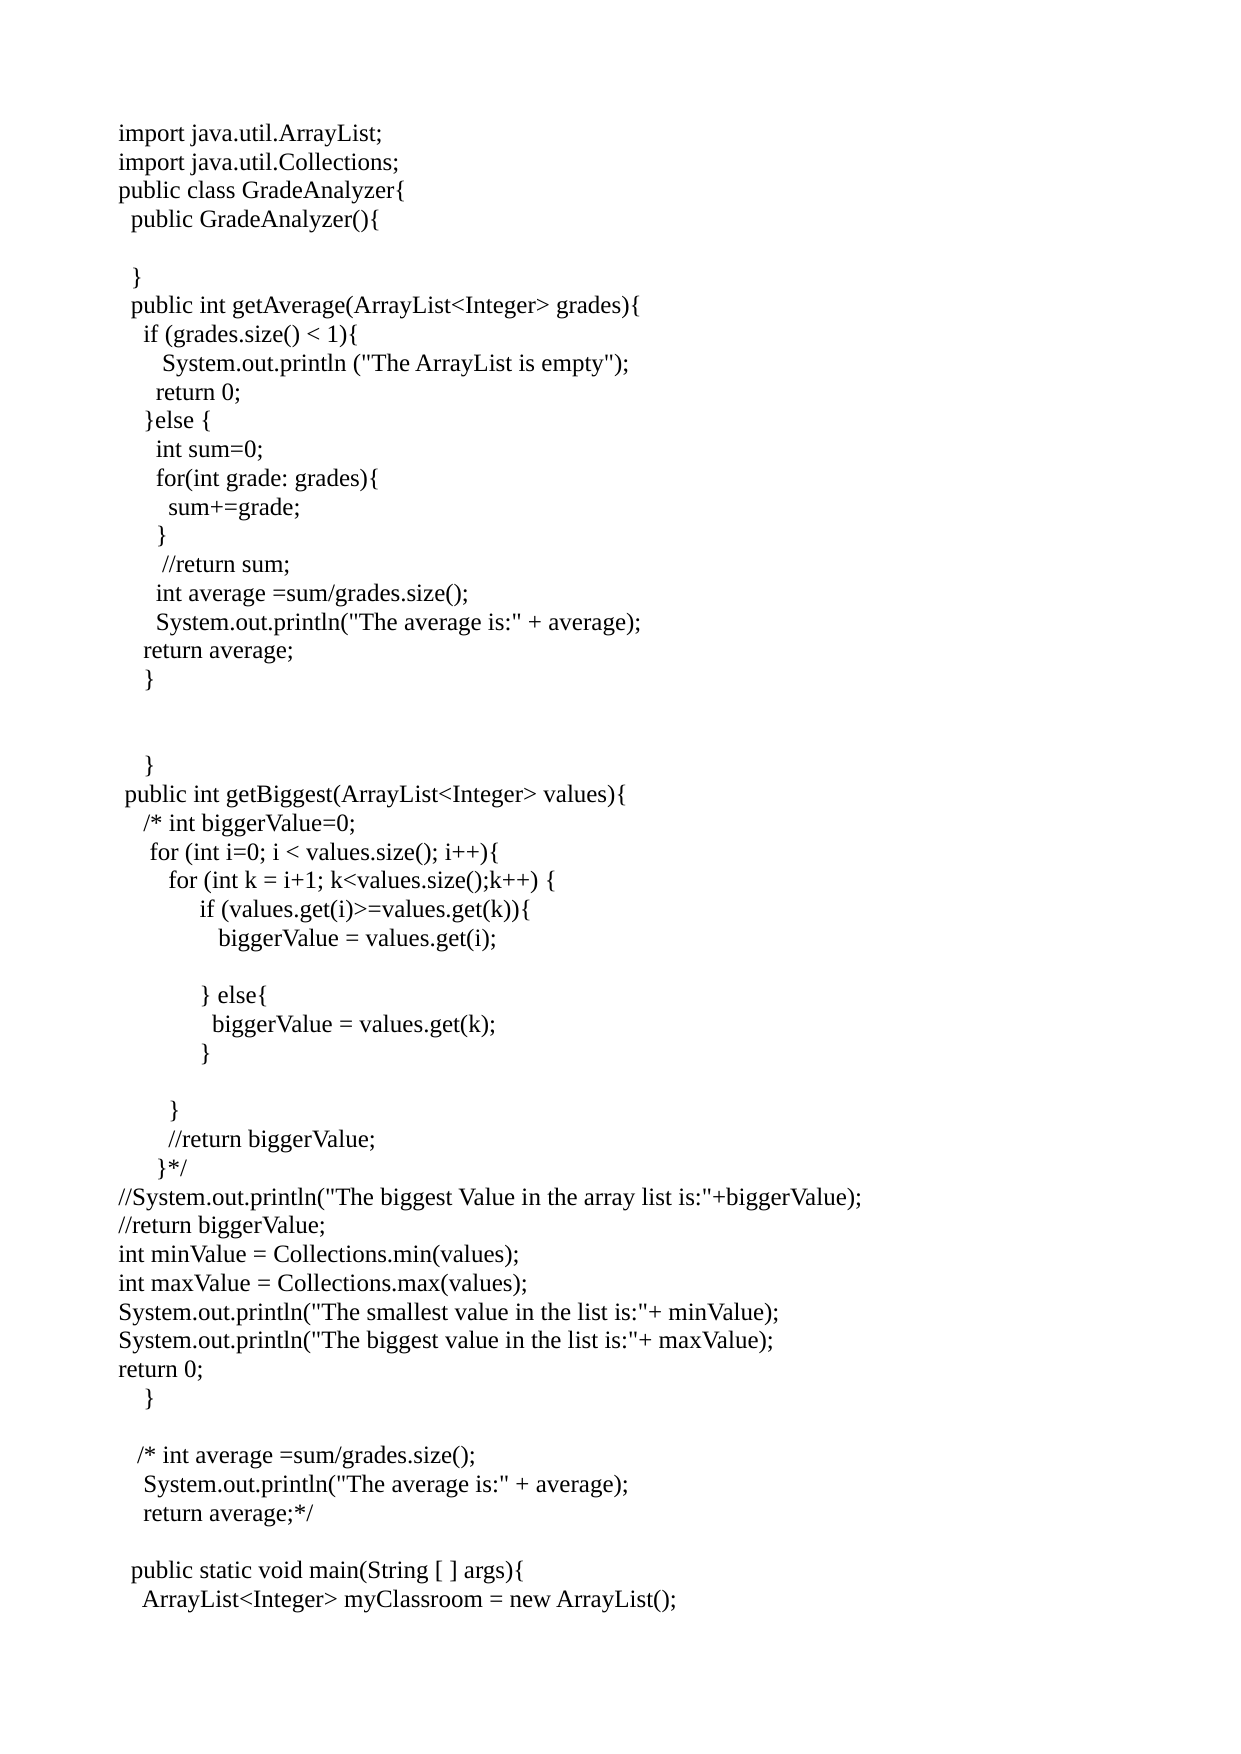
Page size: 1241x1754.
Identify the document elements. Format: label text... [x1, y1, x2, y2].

text return 0; [118, 1354, 1122, 1383]
text } [118, 1038, 1122, 1067]
text int average =sum/grades.size(); [118, 578, 1122, 607]
text //return sum; [118, 549, 1122, 578]
text System.out.println("The average is:" + average); [118, 607, 1122, 636]
text biggerValue = values.get(k); [118, 1009, 1122, 1038]
text System.out.println("The average is:" + average); [118, 1469, 1122, 1498]
text /* int biggerValue=0; [118, 808, 1122, 837]
text import java.util.ArrayList; [118, 118, 1122, 147]
text for (int i=0; i < values.size(); i++){ [118, 837, 1122, 866]
text } [118, 664, 1122, 693]
text /* int average =sum/grades.size(); [118, 1441, 1122, 1469]
text return 0; [118, 377, 1122, 406]
text ArrayList<Integer> myClassroom = new ArrayList(); [118, 1584, 1122, 1613]
text System.out.println("The smallest value in the list is:"+ minValue); [118, 1297, 1122, 1326]
text } [118, 521, 1122, 549]
text }*/ [118, 1153, 1122, 1182]
text if (values.get(i)>=values.get(k)){ [118, 894, 1122, 923]
text return average; [118, 636, 1122, 664]
text return average;*/ [118, 1498, 1122, 1527]
text int sum=0; [118, 434, 1122, 463]
text } [118, 1096, 1122, 1124]
text public static void main(String [ ] args){ [118, 1556, 1122, 1584]
text //System.out.println("The biggest Value in the array list is:"+biggerValue); [118, 1182, 1122, 1211]
text //return biggerValue; [118, 1211, 1122, 1239]
text sum+=grade; [118, 492, 1122, 521]
text public int getBiggest(ArrayList<Integer> values){ [118, 779, 1122, 808]
text } [118, 1383, 1122, 1412]
text public class GradeAnalyzer{ [118, 176, 1122, 204]
text } else{ [118, 981, 1122, 1009]
text int minValue = Collections.min(values); [118, 1239, 1122, 1268]
text biggerValue = values.get(i); [118, 923, 1122, 952]
text System.out.println ("The ArrayList is empty"); [118, 348, 1122, 377]
text for(int grade: grades){ [118, 463, 1122, 492]
text System.out.println("The biggest value in the list is:"+ maxValue); [118, 1326, 1122, 1354]
text } [118, 262, 1122, 291]
text public GradeAnalyzer(){ [118, 204, 1122, 233]
text public int getAverage(ArrayList<Integer> grades){ [118, 291, 1122, 319]
text import java.util.Collections; [118, 147, 1122, 176]
text for (int k = i+1; k<values.size();k++) { [118, 866, 1122, 894]
text //return biggerValue; [118, 1124, 1122, 1153]
text int maxValue = Collections.max(values); [118, 1268, 1122, 1297]
text }else { [118, 406, 1122, 434]
text } [118, 751, 1122, 779]
text if (grades.size() < 1){ [118, 319, 1122, 348]
